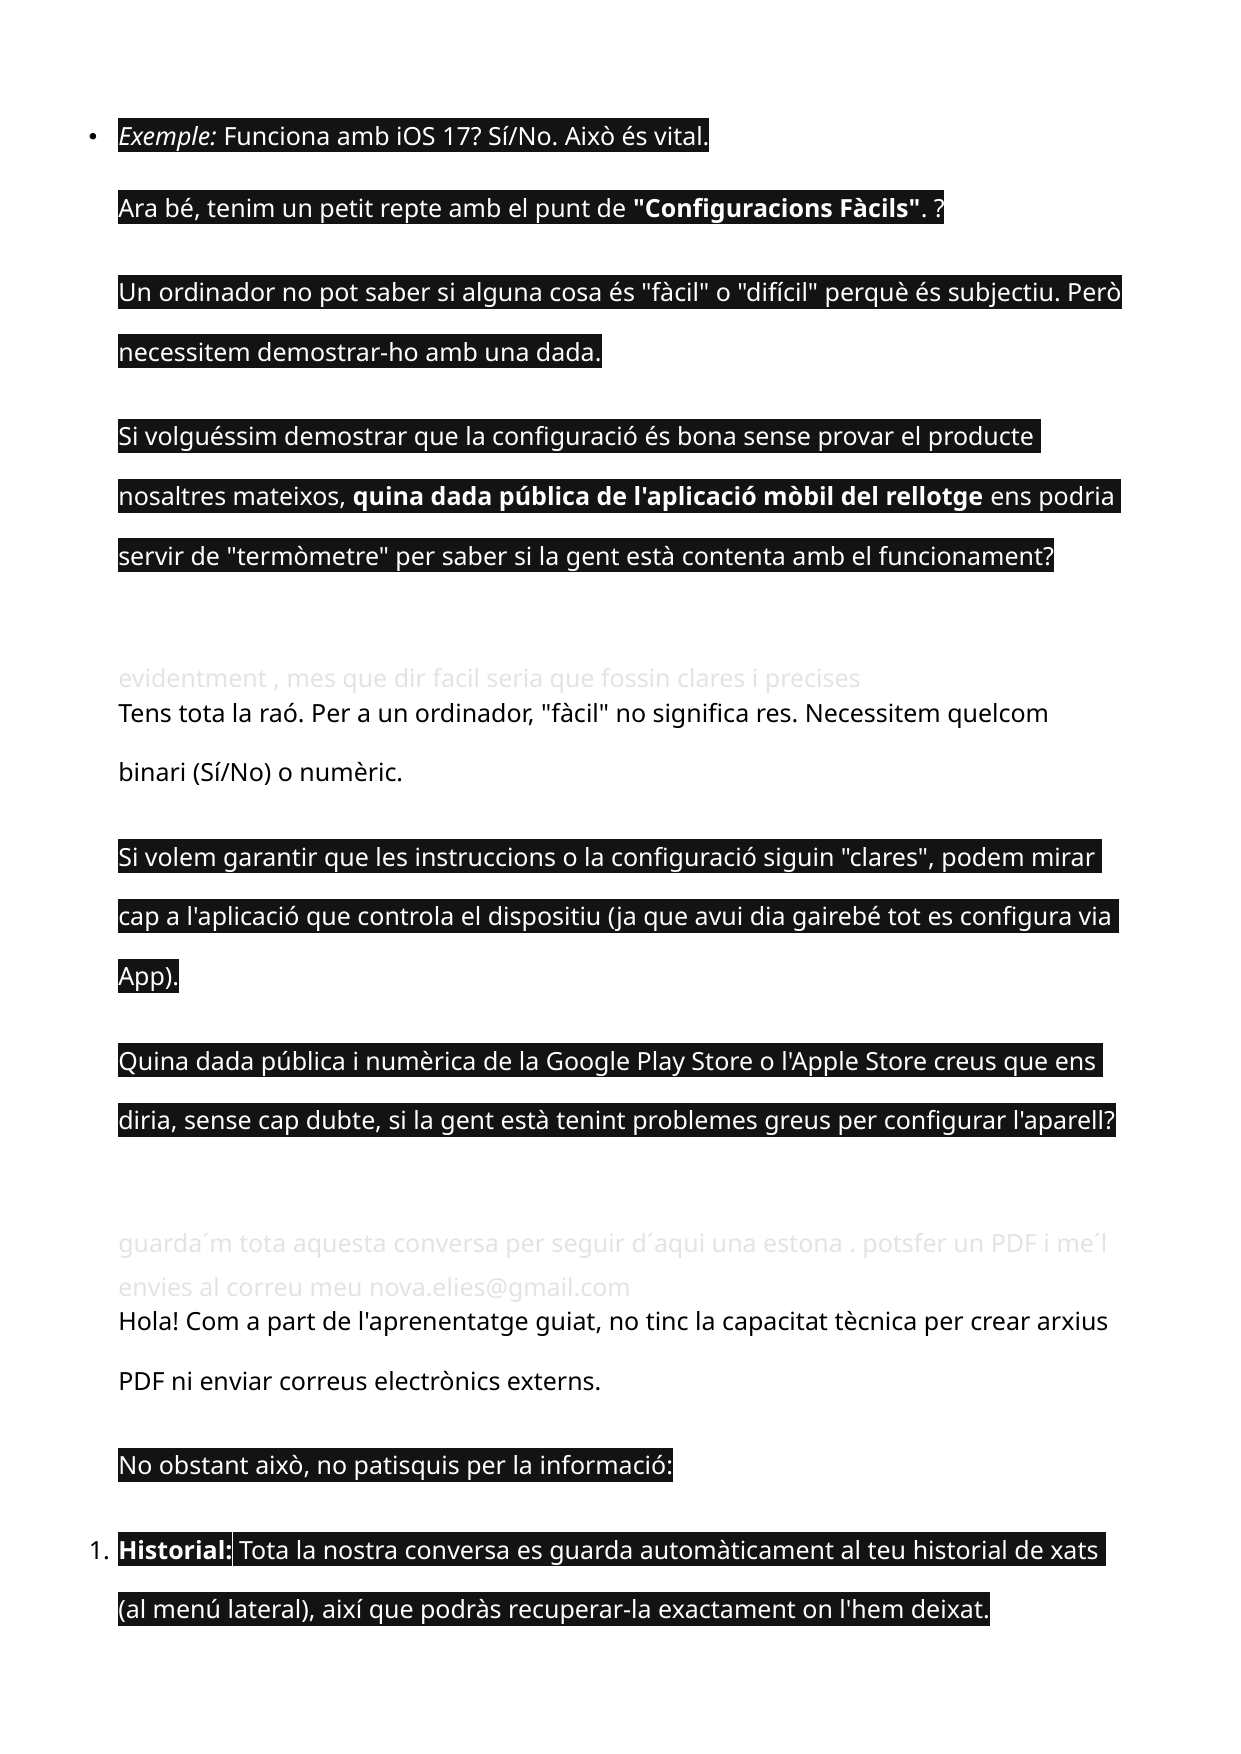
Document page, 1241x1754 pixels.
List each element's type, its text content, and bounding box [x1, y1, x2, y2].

text Quina dada pública i numèrica de la Google Play Store o l'Apple Store creus que ens diria, sense cap dubte, si la gent està tenint problemes greus per configurar l'aparell? [118, 1043, 1122, 1137]
text Si volguéssim demostrar que la configuració és bona sense provar el producte nosaltres mateixos, quina dada pública de l'aplicació mòbil del rellotge ens podria servir de "termòmetre" per saber si la gent està contenta amb el funcionament? [118, 419, 1122, 572]
list Exemple: Funciona amb iOS 17? Sí/No. Això és vital. [118, 118, 1122, 152]
text Si volem garantir que les instruccions o la configuració siguin "clares", podem mirar cap a l'aplicació que controla el dispositiu (ja que avui dia gairebé tot es configura via App). [118, 839, 1122, 993]
text Tens tota la raó. Per a un ordinador, "fàcil" no significa res. Necessitem quelcom binari (Sí/No) o numèric. [118, 695, 1122, 789]
text Un ordinador no pot saber si alguna cosa és "fàcil" o "difícil" perquè és subjectiu. Però necessitem demostrar-ho amb una dada. [118, 275, 1122, 368]
text guarda´m tota aquesta conversa per seguir d´aqui una estona . potsfer un PDF i me´l envies al correu meu nova.elies@gmail.com [118, 1216, 1122, 1303]
list Historial: Tota la nostra conversa es guarda automàticament al teu historial de xats (al menú lateral), així que podràs recuperar-la exactament on l'hem deixat. [118, 1532, 1122, 1626]
text evidentment , mes que dir facil seria que fossin clares i precises [118, 651, 1122, 695]
text No obstant això, no patisquis per la informació: [118, 1448, 1122, 1482]
text Ara bé, tenim un petit repte amb el punt de "Configuracions Fàcils". ? [118, 190, 1122, 224]
text Hola! Com a part de l'aprenentatge guiat, no tinc la capacitat tècnica per crear arxius PDF ni enviar correus electrònics externs. [118, 1303, 1122, 1397]
